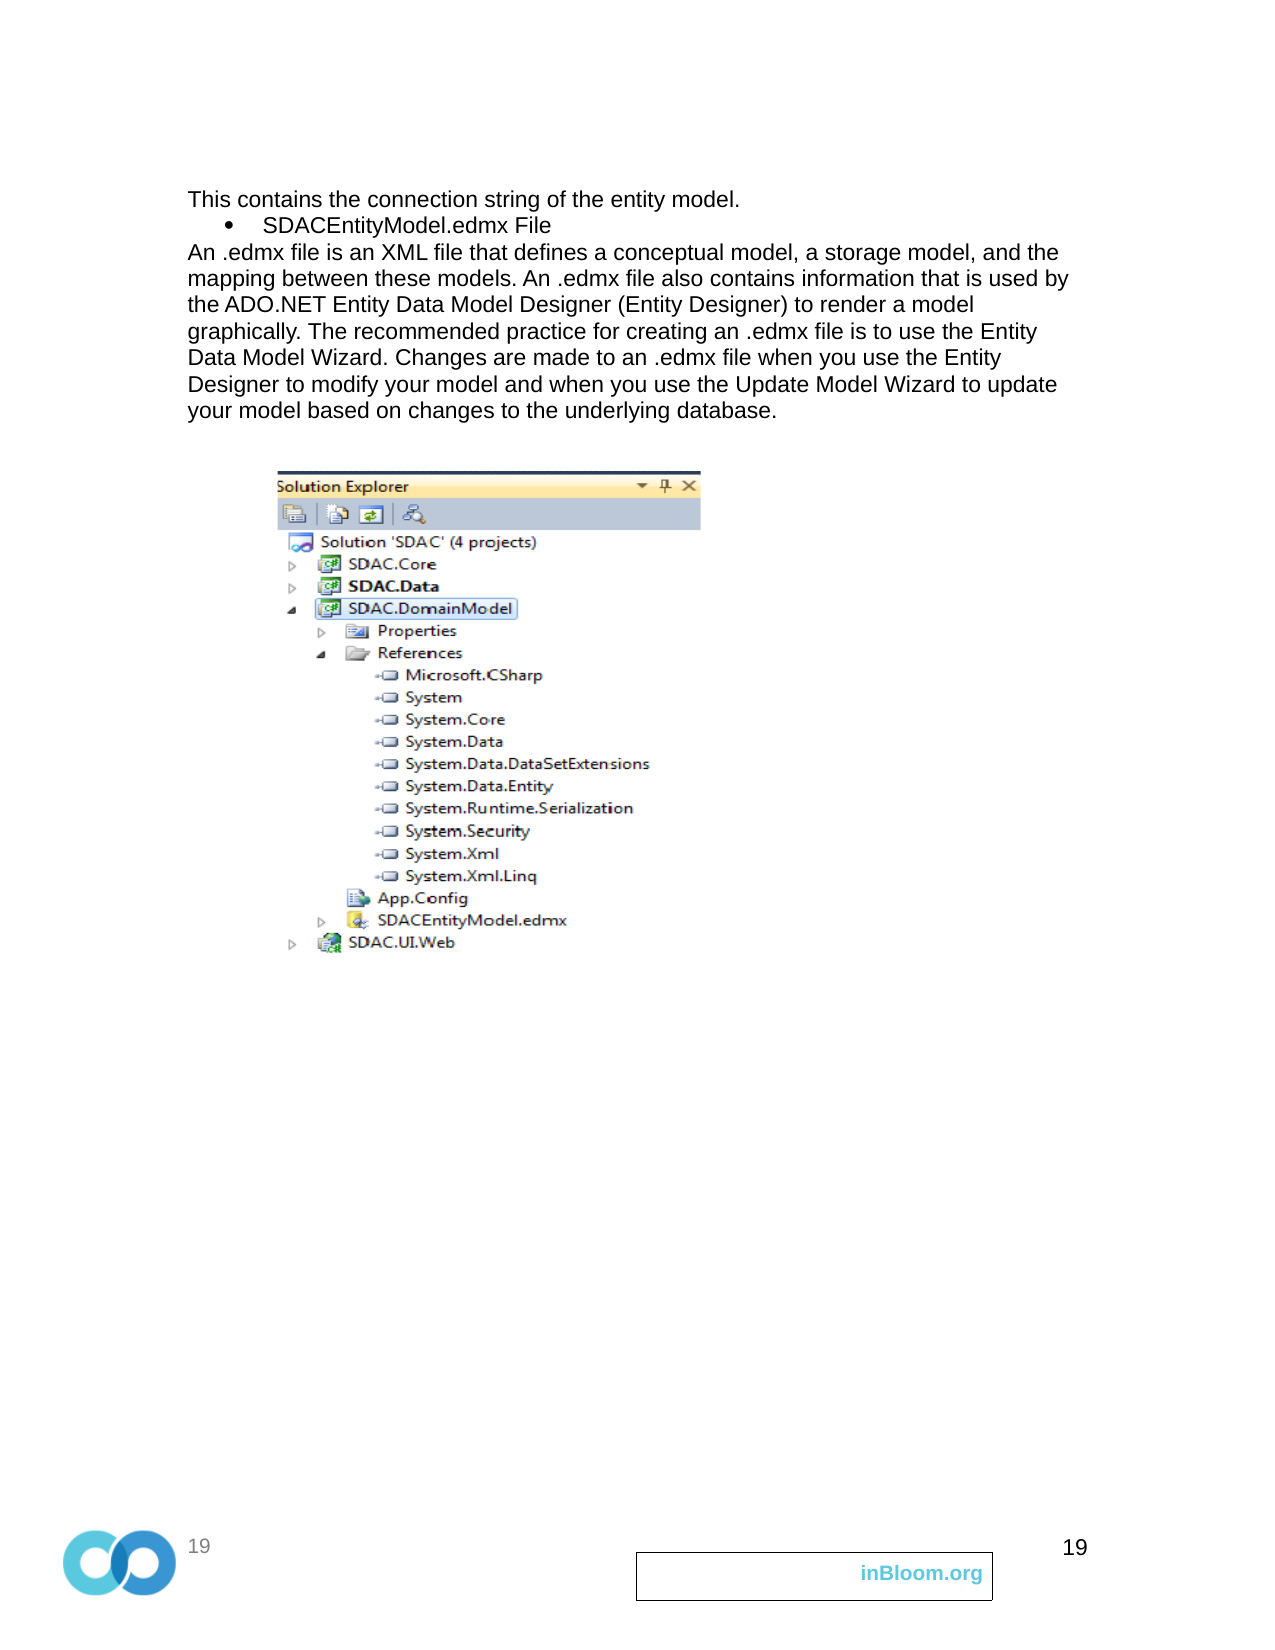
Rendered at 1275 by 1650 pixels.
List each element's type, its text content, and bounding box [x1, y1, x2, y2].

text This contains the connection string of the entity model. [187, 186, 1087, 212]
picture [53, 1518, 926, 1635]
text An .edmx file is an XML file that defines a conceptual model, a storage model, and the mapping between these models. An .edmx file also contains information that is used by the ADO.NET Entity Data Model Designer (Entity Designer) to render a model graphically. The recommended practice for creating an .edmx file is to use the Entity Data Model Wizard. Changes are made to an .edmx file when you use the Entity Designer to modify your model and when you use the Update Model Wizard to update your model based on changes to the underlying database. [187, 239, 1087, 423]
list SDACEntityModel.edmx File [225, 212, 1087, 239]
picture [277, 471, 701, 1193]
